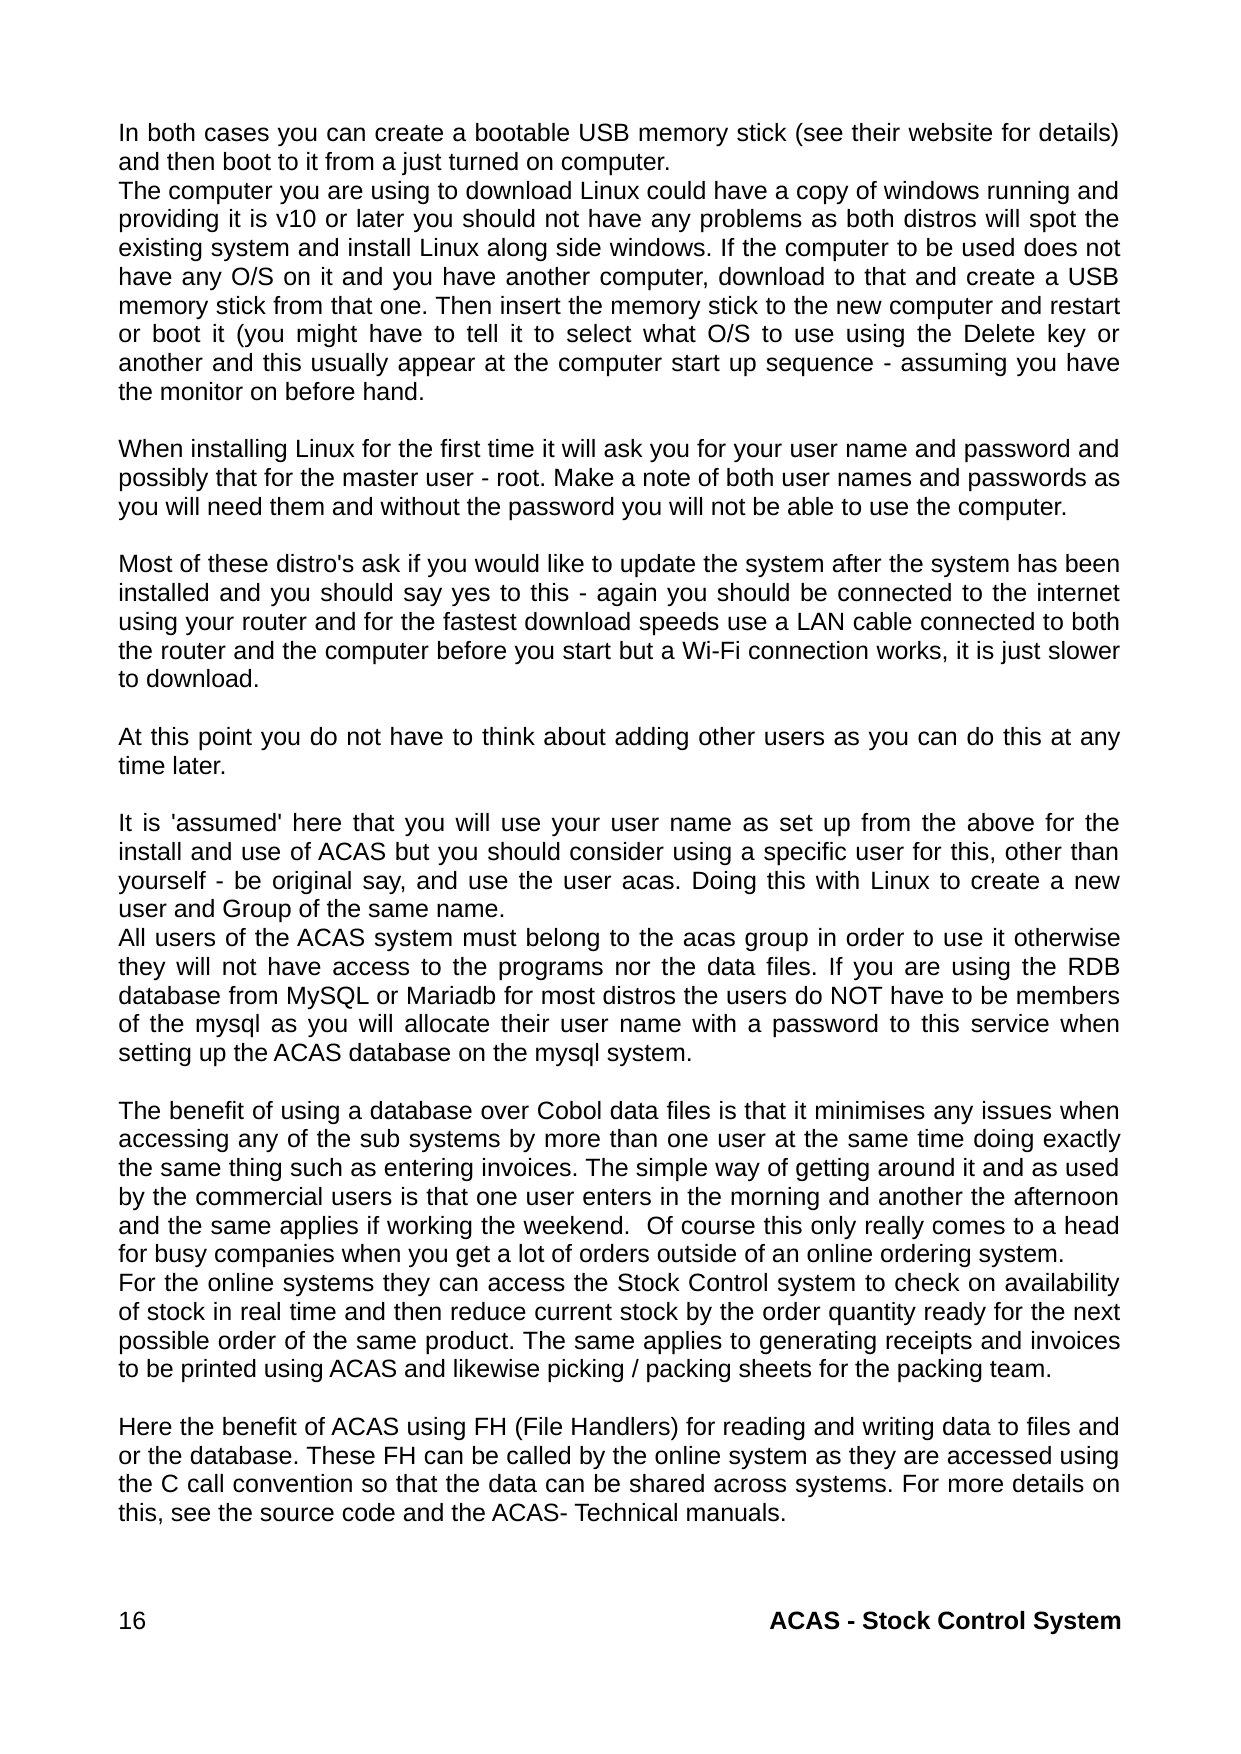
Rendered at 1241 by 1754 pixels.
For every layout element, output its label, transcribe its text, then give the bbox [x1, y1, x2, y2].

text Most of these distro's ask if you would like to update the system after the system has been installed and you should say yes to this - again you should be connected to the internet using your router and for the fastest download speeds use a LAN cable connected to both the router and the computer before you start but a Wi-Fi connection works, it is just slower to download. [118, 549, 1122, 693]
text For the online systems they can access the Stock Control system to check on availability of stock in real time and then reduce current stock by the order quantity ready for the next possible order of the same product. The same applies to generating receipts and invoices to be printed using ACAS and likewise picking / packing sheets for the packing team. [118, 1268, 1122, 1383]
text At this point you do not have to think about adding other users as you can do this at any time later. [118, 722, 1122, 779]
text The computer you are using to download Linux could have a copy of windows running and providing it is v10 or later you should not have any problems as both distros will spot the existing system and install Linux along side windows. If the computer to be used does not have any O/S on it and you have another computer, download to that and create a USB memory stick from that one. Then insert the memory stick to the new computer and restart or boot it (you might have to tell it to select what O/S to use using the Delete key or another and this usually appear at the computer start up sequence - assuming you have the monitor on before hand. [118, 176, 1122, 406]
text Here the benefit of ACAS using FH (File Handlers) for reading and writing data to files and or the database. These FH can be called by the online system as they are accessed using the C call convention so that the data can be shared across systems. For more details on this, see the source code and the ACAS- Technical manuals. [118, 1412, 1122, 1527]
text All users of the ACAS system must belong to the acas group in order to use it otherwise they will not have access to the programs nor the data files. If you are using the RDB database from MySQL or Mariadb for most distros the users do NOT have to be members of the mysql as you will allocate their user name with a password to this service when setting up the ACAS database on the mysql system. [118, 923, 1122, 1067]
text It is 'assumed' here that you will use your user name as set up from the above for the install and use of ACAS but you should consider using a specific user for this, other than yourself - be original say, and use the user acas. Doing this with Linux to create a new user and Group of the same name. [118, 808, 1122, 923]
text In both cases you can create a bootable USB memory stick (see their website for details) and then boot to it from a just turned on computer. [118, 118, 1122, 176]
text The benefit of using a database over Cobol data files is that it minimises any issues when accessing any of the sub systems by more than one user at the same time doing exactly the same thing such as entering invoices. The simple way of getting around it and as used by the commercial users is that one user enters in the morning and another the afternoon and the same applies if working the weekend. Of course this only really comes to a head for busy companies when you get a lot of orders outside of an online ordering system. [118, 1096, 1122, 1268]
text When installing Linux for the first time it will ask you for your user name and password and possibly that for the master user - root. Make a note of both user names and passwords as you will need them and without the password you will not be able to use the computer. [118, 434, 1122, 521]
